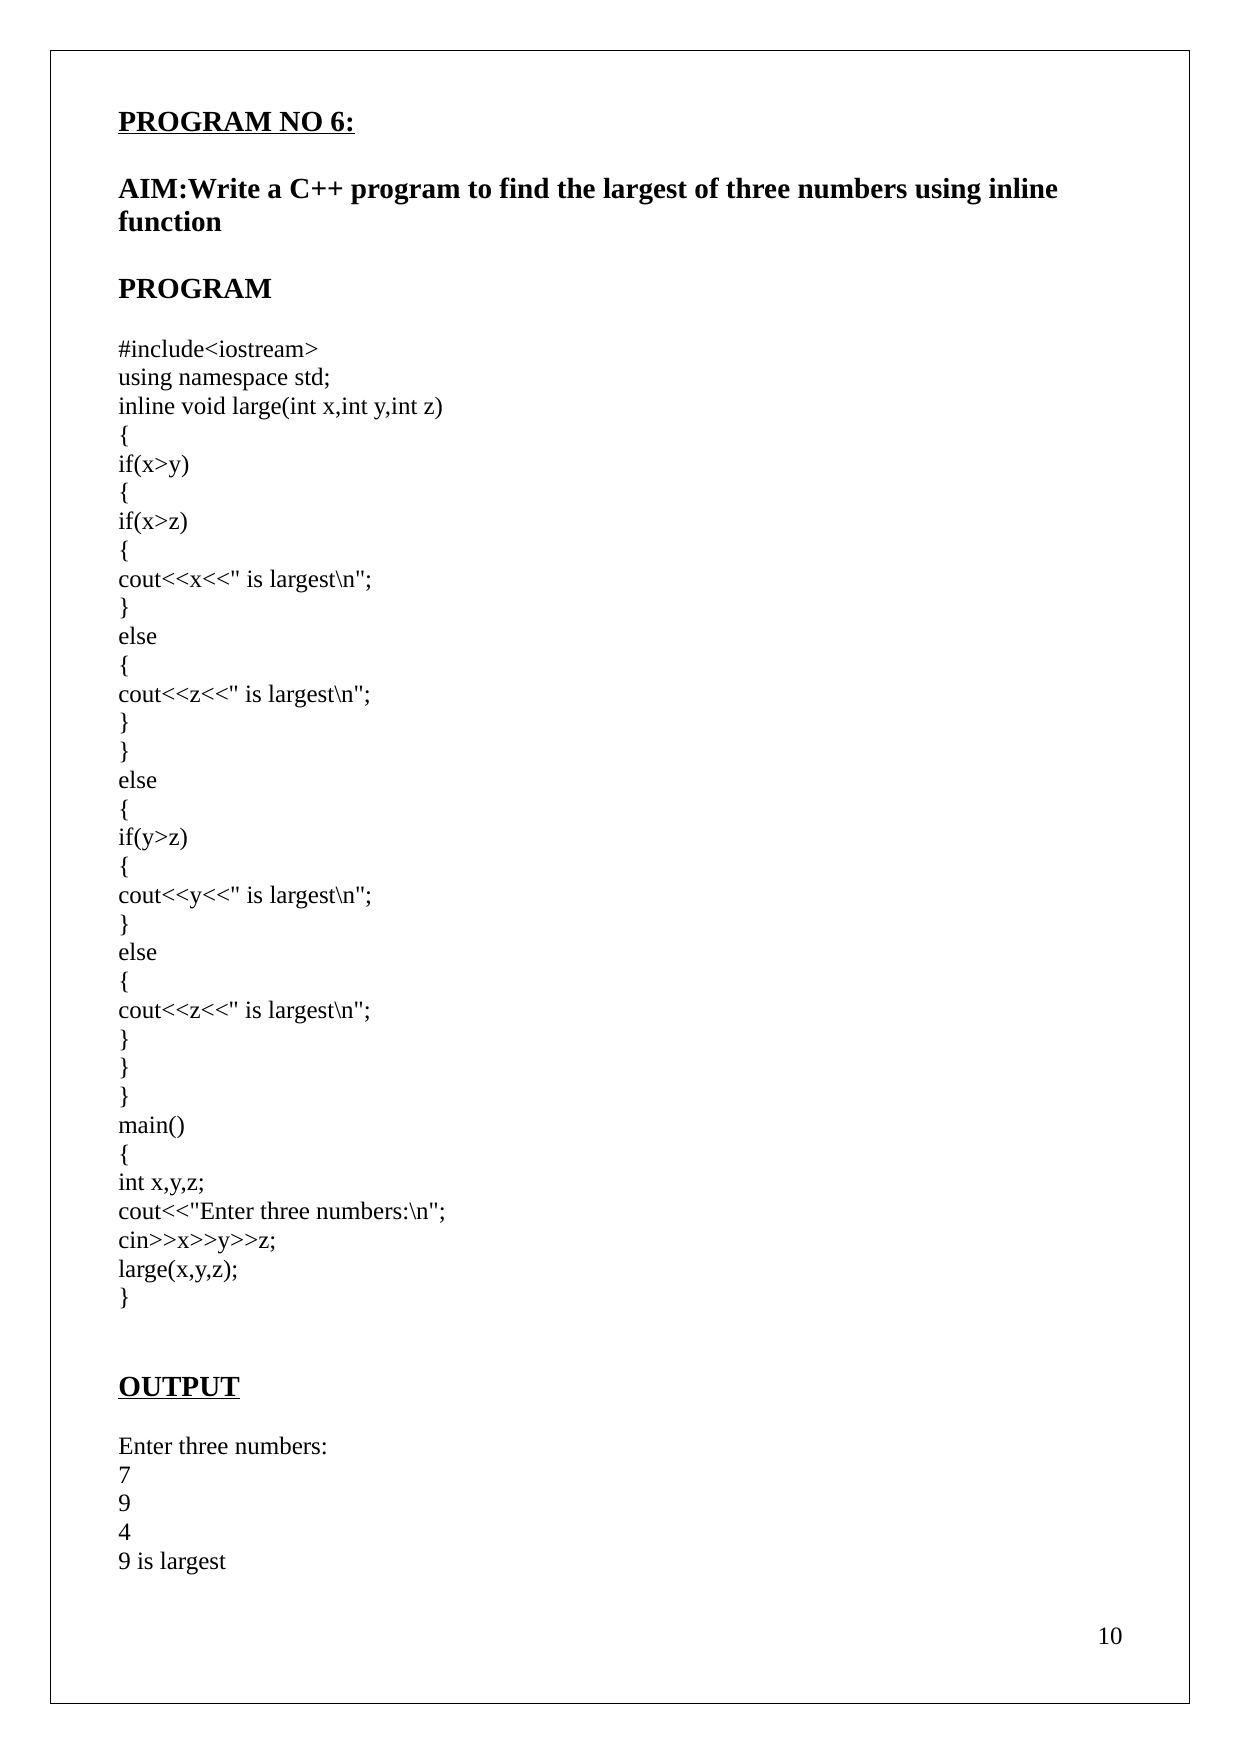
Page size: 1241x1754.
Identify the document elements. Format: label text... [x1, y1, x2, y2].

text cout<<"Enter three numbers:\n"; [118, 1196, 1122, 1225]
text inline void large(int x,int y,int z) [118, 391, 1122, 420]
text { [118, 966, 1122, 995]
text } [118, 1081, 1122, 1110]
text cout<<x<<" is largest\n"; [118, 564, 1122, 592]
text cout<<z<<" is largest\n"; [118, 679, 1122, 707]
text } [118, 1282, 1122, 1311]
text using namespace std; [118, 362, 1122, 391]
text } [118, 592, 1122, 621]
text 9 [118, 1488, 1122, 1517]
text else [118, 937, 1122, 966]
text int x,y,z; [118, 1167, 1122, 1196]
text { [118, 1139, 1122, 1167]
text { [118, 477, 1122, 506]
text } [118, 1024, 1122, 1052]
text cout<<z<<" is largest\n"; [118, 995, 1122, 1024]
text { [118, 420, 1122, 449]
text cout<<y<<" is largest\n"; [118, 880, 1122, 909]
text Enter three numbers: [118, 1431, 1122, 1460]
text { [118, 535, 1122, 564]
text { [118, 794, 1122, 822]
text } [118, 1052, 1122, 1081]
text OUTPUT [118, 1369, 1122, 1402]
text main() [118, 1110, 1122, 1139]
text { [118, 650, 1122, 679]
text } [118, 736, 1122, 765]
text else [118, 621, 1122, 650]
text 4 [118, 1517, 1122, 1546]
text PROGRAM [118, 271, 1122, 305]
text if(x>y) [118, 449, 1122, 477]
text } [118, 909, 1122, 937]
text 9 is largest [118, 1546, 1122, 1575]
text } [118, 707, 1122, 736]
text cin>>x>>y>>z; [118, 1225, 1122, 1254]
text PROGRAM NO 6: [118, 104, 1122, 137]
text if(y>z) [118, 822, 1122, 851]
text large(x,y,z); [118, 1254, 1122, 1282]
text { [118, 851, 1122, 880]
text if(x>z) [118, 506, 1122, 535]
text #include<iostream> [118, 334, 1122, 362]
text 7 [118, 1460, 1122, 1488]
text else [118, 765, 1122, 794]
text AIM:Write a C++ program to find the largest of three numbers using inline function [118, 171, 1122, 238]
